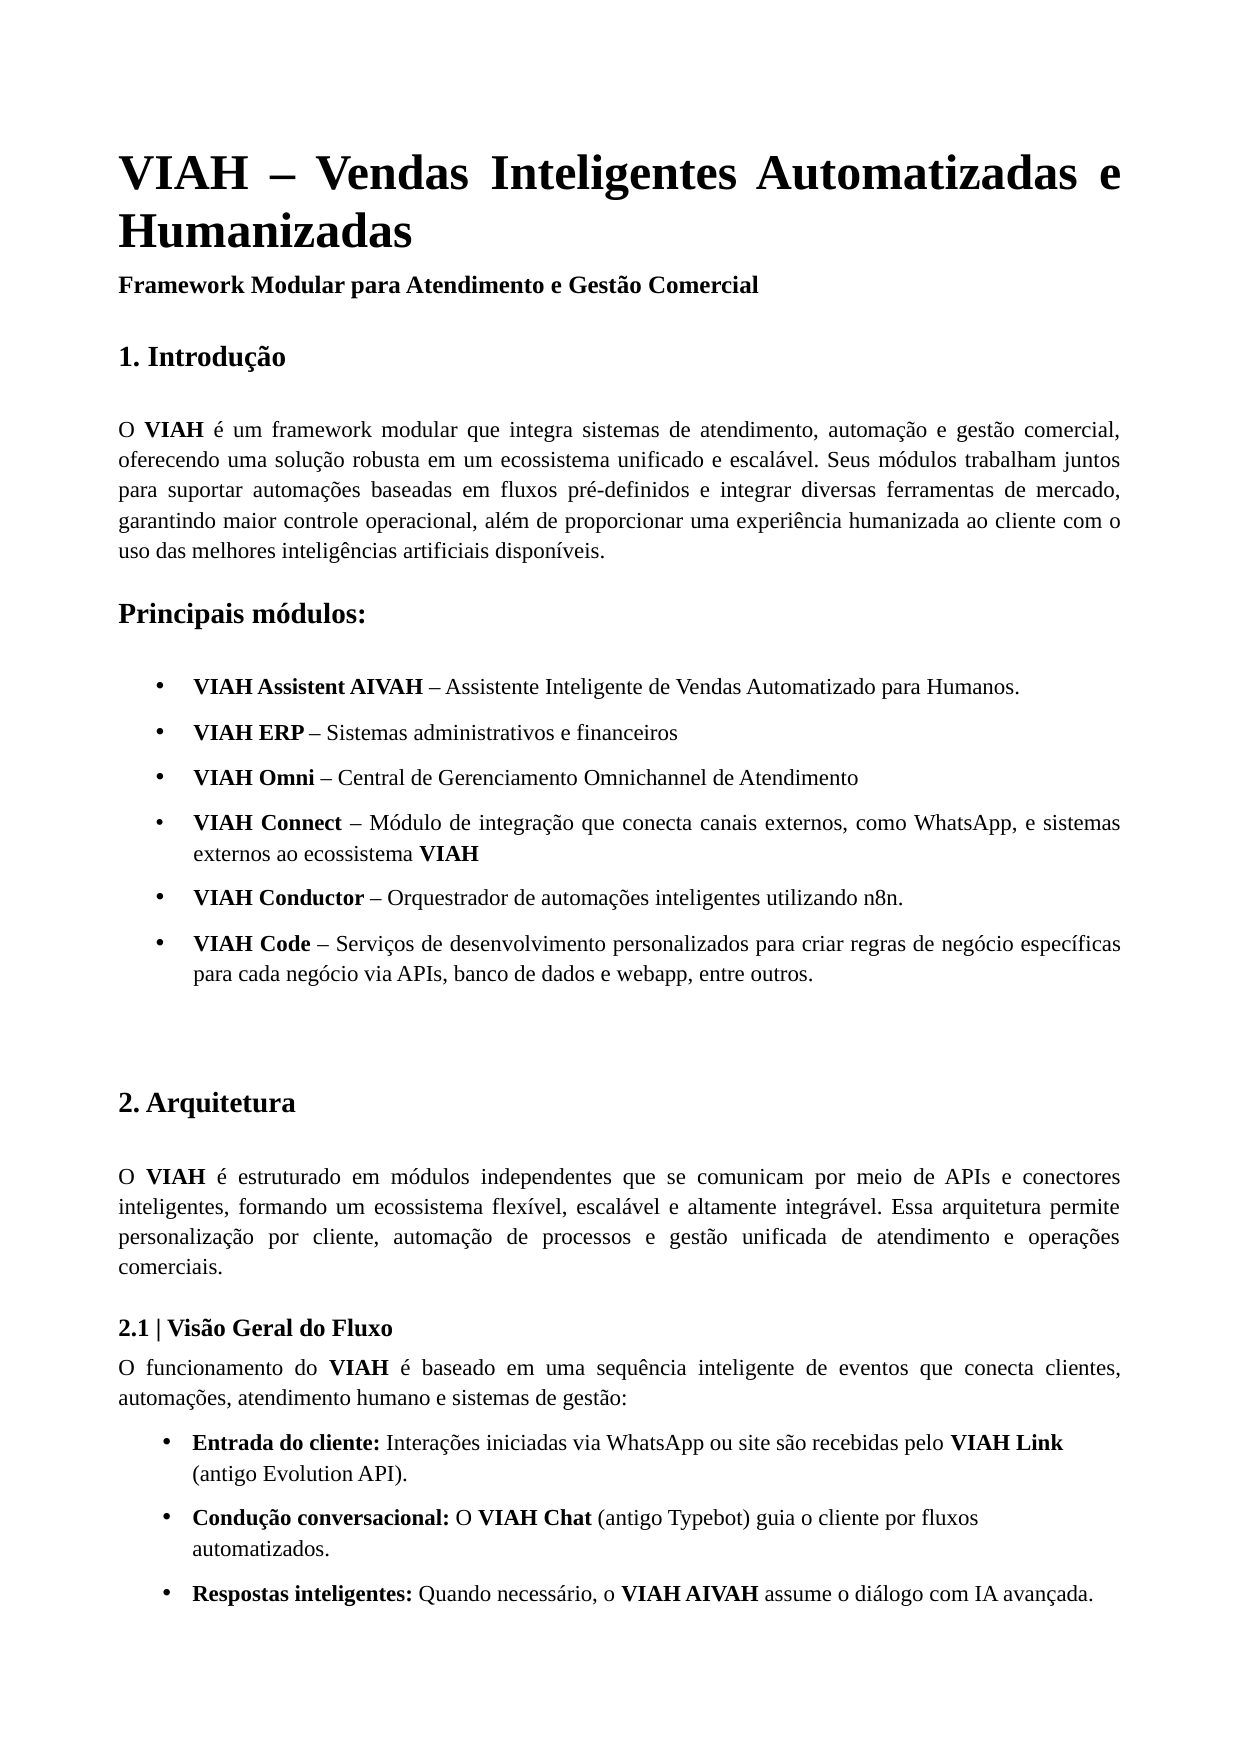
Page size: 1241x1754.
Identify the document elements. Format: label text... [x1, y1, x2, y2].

list VIAH Omni – Central de Gerenciamento Omnichannel de Atendimento [156, 764, 1122, 791]
list VIAH ERP – Sistemas administrativos e financeiros [156, 719, 1122, 746]
list VIAH Conductor – Orquestrador de automações inteligentes utilizando n8n. [156, 884, 1122, 911]
text O funcionamento do VIAH é baseado em uma sequência inteligente de eventos que conecta clientes, automações, atendimento humano e sistemas de gestão: [118, 1354, 1122, 1411]
list Entrada do cliente: Interações iniciadas via WhatsApp ou site são recebidas pelo VIAH Link (antigo Evolution API). [162, 1429, 1122, 1486]
list VIAH Assistent AIVAH – Assistente Inteligente de Vendas Automatizado para Humanos. [156, 673, 1122, 700]
subtitle VIAH – Vendas Inteligentes Automatizadas e Humanizadas [118, 143, 1122, 258]
subtitle 1. Introdução [118, 339, 1122, 373]
subtitle Principais módulos: [118, 596, 1122, 630]
list Condução conversacional: O VIAH Chat (antigo Typebot) guia o cliente por fluxos automatizados. [162, 1504, 1122, 1561]
text O VIAH é estruturado em módulos independentes que se comunicam por meio de APIs e conectores inteligentes, formando um ecossistema flexível, escalável e altamente integrável. Essa arquitetura permite personalização por cliente, automação de processos e gestão unificada de atendimento e operações comerciais. [118, 1163, 1122, 1280]
text O VIAH é um framework modular que integra sistemas de atendimento, automação e gestão comercial, oferecendo uma solução robusta em um ecossistema unificado e escalável. Seus módulos trabalham juntos para suportar automações baseadas em fluxos pré-definidos e integrar diversas ferramentas de mercado, garantindo maior controle operacional, além de proporcionar uma experiência humanizada ao cliente com o uso das melhores inteligências artificiais disponíveis. [118, 416, 1122, 563]
list Respostas inteligentes: Quando necessário, o VIAH AIVAH assume o diálogo com IA avançada. [162, 1580, 1122, 1607]
list VIAH Code – Serviços de desenvolvimento personalizados para criar regras de negócio específicas para cada negócio via APIs, banco de dados e webapp, entre outros. [156, 930, 1122, 987]
text Framework Modular para Atendimento e Gestão Comercial [118, 271, 1122, 299]
subtitle 2. Arquitetura [118, 1086, 1122, 1119]
list VIAH Connect – Módulo de integração que conecta canais externos, como WhatsApp, e sistemas externos ao ecossistema VIAH [156, 809, 1122, 866]
subtitle 2.1 | Visão Geral do Fluxo [118, 1313, 1122, 1341]
